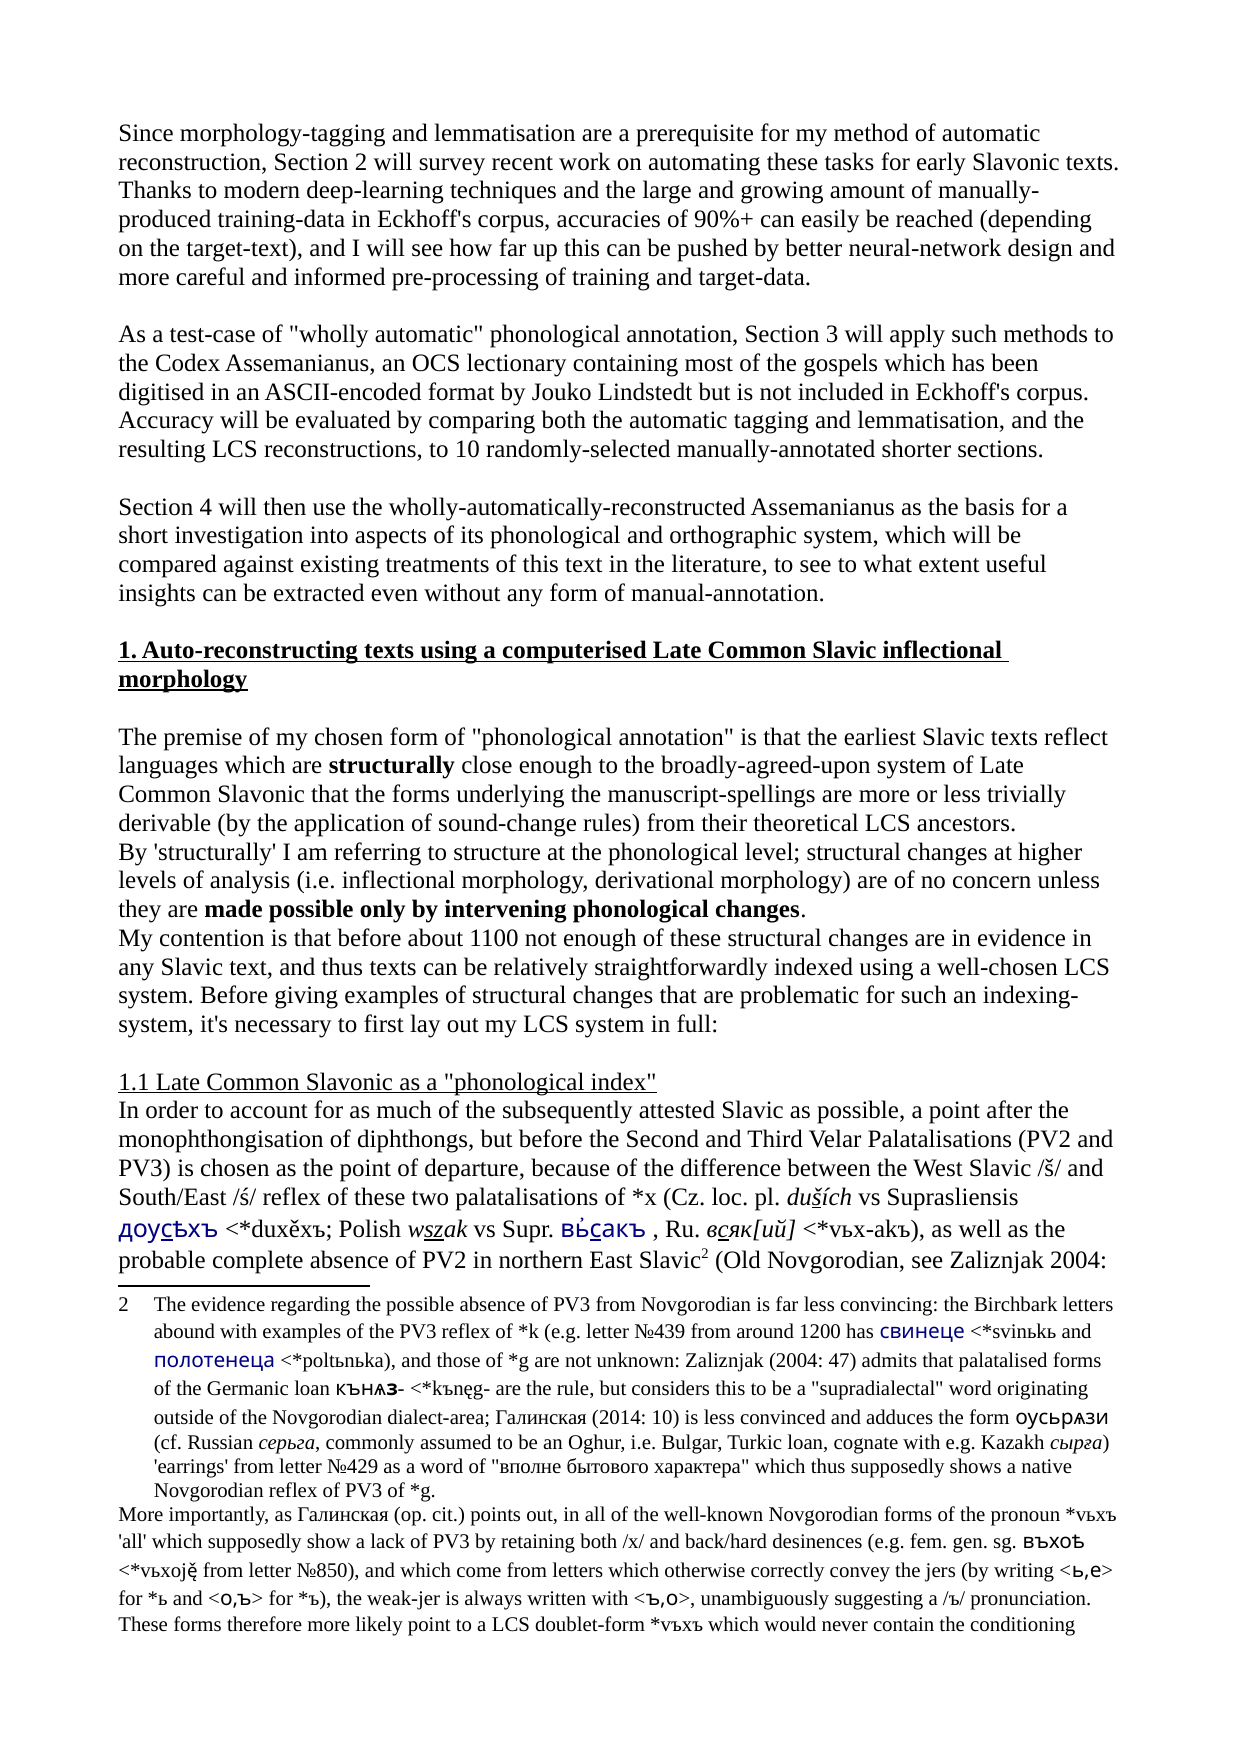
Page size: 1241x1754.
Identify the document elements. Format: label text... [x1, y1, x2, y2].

text In order to account for as much of the subsequently attested Slavic as possible, a point after the monophthongisation of diphthongs, but before the Second and Third Velar Palatalisations (PV2 and PV3) is chosen as the point of departure, because of the difference between the West Slavic /š/ and South/East /ś/ reflex of these two palatalisations of *x (Cz. loc. pl. duších vs Suprasliensis доусѣхъ <*duxěxъ; Polish wszak vs Supr. вь҆сакъ , Ru. всяк[ий] <*vьx‑akъ), as well as the probable complete absence of PV2 in northern East Slavic (Old Novgorodian, see Zaliznjak 2004: [118, 1096, 1122, 1273]
text Since morphology-tagging and lemmatisation are a prerequisite for my method of automatic reconstruction, Section 2 will survey recent work on automating these tasks for early Slavonic texts. Thanks to modern deep-learning techniques and the large and growing amount of manually-produced training-data in Eckhoff's corpus, accuracies of 90%+ can easily be reached (depending on the target-text), and I will see how far up this can be pushed by better neural-network design and more careful and informed pre-processing of training and target-data. [118, 118, 1122, 291]
text The evidence regarding the possible absence of PV3 from Novgorodian is far less convincing: the Birchbark letters abound with examples of the PV3 reflex of *k (e.g. letter №439 from around 1200 has свинеце <*svinьkь and полотенеца <*poltьnьka), and those of *g are not unknown: Zaliznjak (2004: 47) admits that palatalised forms of the Germanic loan кънѧз‑ <*kъnęg‑ are the rule, but considers this to be a "supradialectal" word originating outside of the Novgorodian dialect-area; Галинская (2014: 10) is less convinced and adduces the form оусьрѧзи (cf. Russian серьга, commonly assumed to be an Oghur, i.e. Bulgar, Turkic loan, cognate with e.g. Kazakh сырға) 'earrings' from letter №429 as a word of "вполне бытового характера" which thus supposedly shows a native Novgorodian reflex of PV3 of *g. [118, 1292, 1122, 1502]
text The premise of my chosen form of "phonological annotation" is that the earliest Slavic texts reflect languages which are structurally close enough to the broadly-agreed-upon system of Late Common Slavonic that the forms underlying the manuscript-spellings are more or less trivially derivable (by the application of sound-change rules) from their theoretical LCS ancestors. [118, 722, 1122, 837]
text By 'structurally' I am referring to structure at the phonological level; structural changes at higher levels of analysis (i.e. inflectional morphology, derivational morphology) are of no concern unless they are made possible only by intervening phonological changes. [118, 837, 1122, 923]
text As a test-case of "wholly automatic" phonological annotation, Section 3 will apply such methods to the Codex Assemanianus, an OCS lectionary containing most of the gospels which has been digitised in an ASCII-encoded format by Jouko Lindstedt but is not included in Eckhoff's corpus. Accuracy will be evaluated by comparing both the automatic tagging and lemmatisation, and the resulting LCS reconstructions, to 10 randomly-selected manually-annotated shorter sections. [118, 319, 1122, 463]
text 1.1 Late Common Slavonic as a "phonological index" [118, 1067, 1122, 1096]
text My contention is that before about 1100 not enough of these structural changes are in evidence in any Slavic text, and thus texts can be relatively straightforwardly indexed using a well-chosen LCS system. Before giving examples of structural changes that are problematic for such an indexing-system, it's necessary to first lay out my LCS system in full: [118, 923, 1122, 1038]
text More importantly, as Галинская (op. cit.) points out, in all of the well-known Novgorodian forms of the pronoun *vьxъ 'all' which supposedly show a lack of PV3 by retaining both /x/ and back/hard desinences (e.g. fem. gen. sg. въхоѣ <*vьxoję̌ from letter №850), and which come from letters which otherwise correctly convey the jers (by writing <ь,е> for *ь and <о,ъ> for *ъ), the weak-jer is always written with <ъ,о>, unambiguously suggesting a /ъ/ pronunciation. These forms therefore more likely point to a LCS doublet-form *vъxъ which would never contain the conditioning [118, 1502, 1122, 1636]
text 1. Auto-reconstructing texts using a computerised Late Common Slavic inflectional morphology [118, 636, 1122, 693]
text Section 4 will then use the wholly-automatically-reconstructed Assemanianus as the basis for a short investigation into aspects of its phonological and orthographic system, which will be compared against existing treatments of this text in the literature, to see to what extent useful insights can be extracted even without any form of manual-annotation. [118, 492, 1122, 607]
